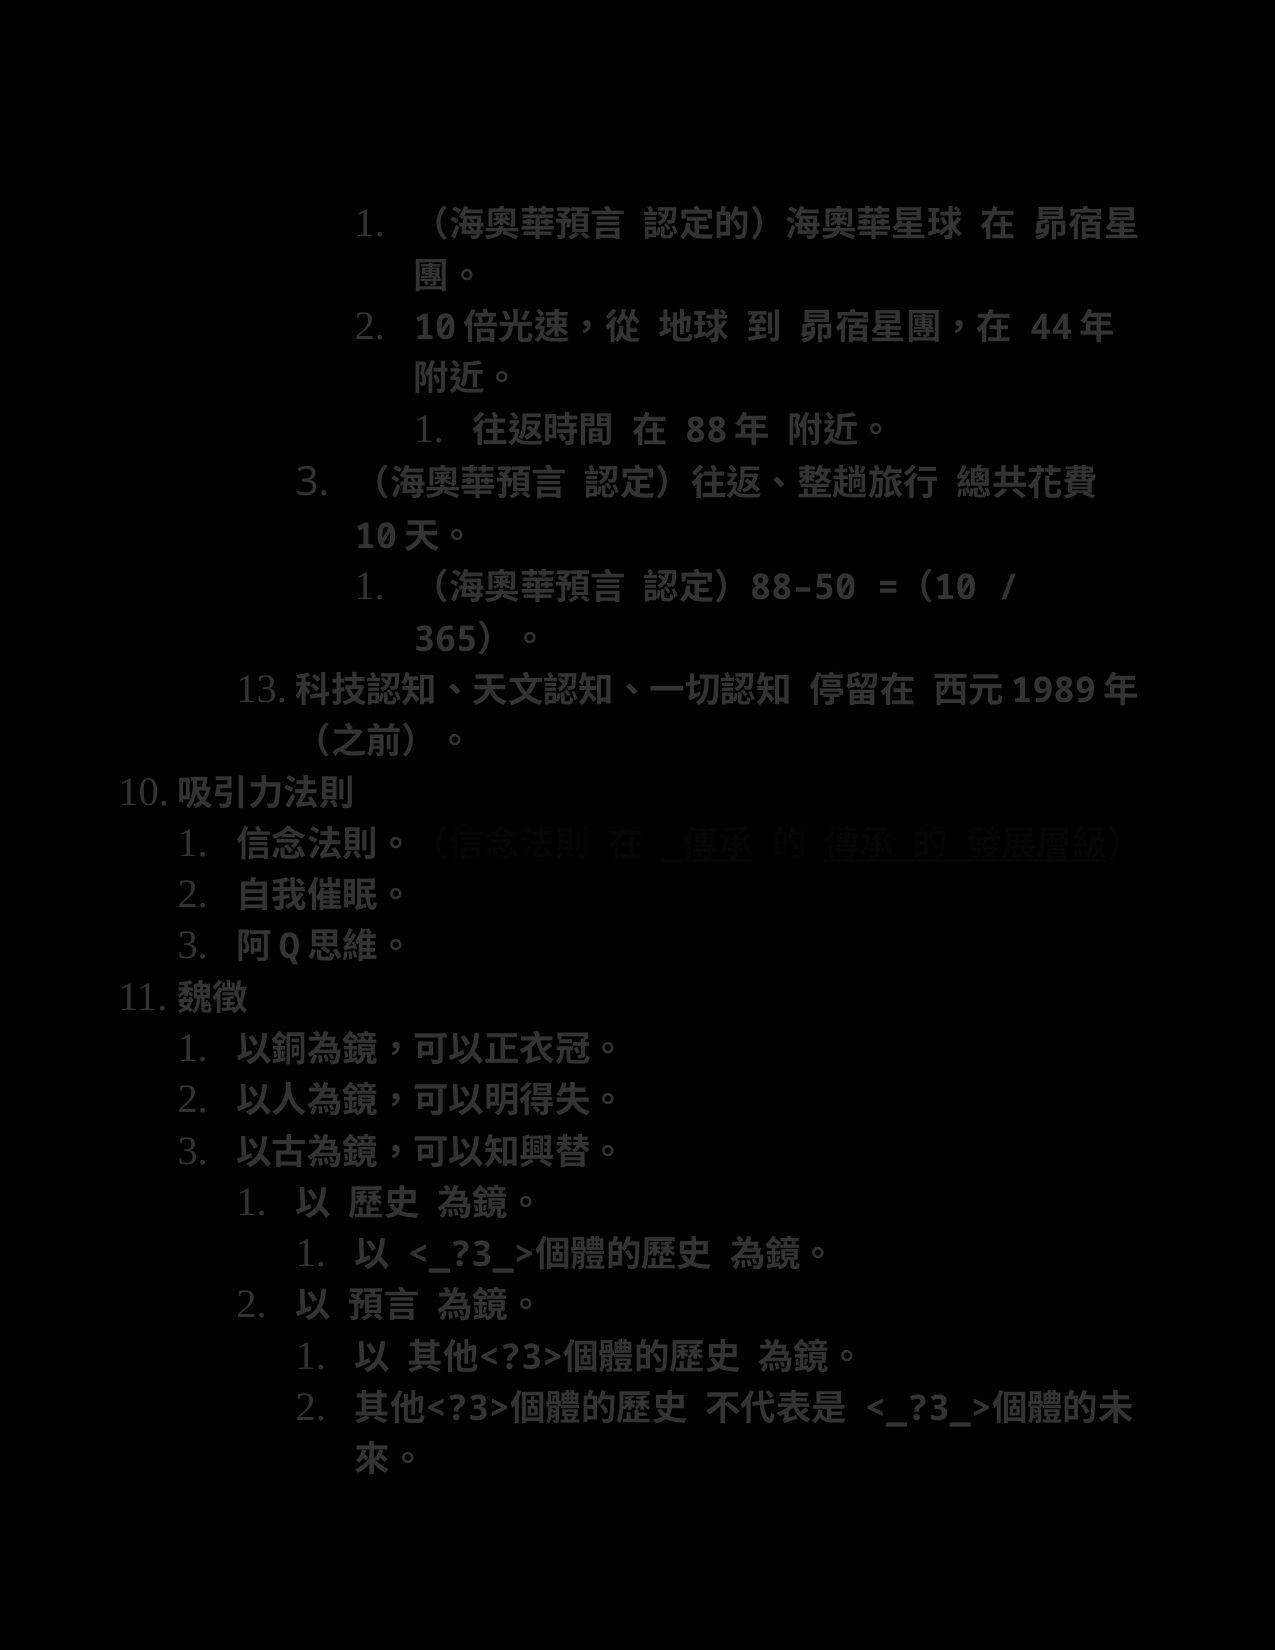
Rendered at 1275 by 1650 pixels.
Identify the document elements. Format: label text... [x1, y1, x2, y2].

list 往返時間 在 88年 附近。 [413, 401, 1157, 452]
list 10倍光速，從 地球 到 昴宿星團，在 44年 附近。 [354, 298, 1157, 401]
list 魏徵 [118, 969, 1157, 1021]
list 以人為鏡，可以明得失。 [177, 1072, 1157, 1123]
list 阿Q思維。 [177, 918, 1157, 969]
list 吸引力法則 [118, 764, 1157, 815]
list 以 預言 為鏡。 [236, 1277, 1157, 1328]
list （海奧華預言 認定）88–50 =（10 / 365）。 [354, 559, 1157, 661]
list 科技認知、天文認知、一切認知 停留在 西元1989年（之前）。 [236, 661, 1157, 764]
list 其他<?3>個體的歷史 不代表是 <_?3_>個體的未來。 [295, 1379, 1157, 1482]
list 自我催眠。 [177, 867, 1157, 918]
list （海奧華預言 認定）往返、整趟旅行 總共花費 10天。 [295, 452, 1157, 559]
list 以銅為鏡，可以正衣冠。 [177, 1021, 1157, 1072]
list 信念法則。（信念法則 在 _傳承 的 傳承 的 發展層級） [177, 815, 1157, 867]
list 以 歷史 為鏡。 [236, 1174, 1157, 1226]
list 以 <_?3_>個體的歷史 為鏡。 [295, 1226, 1157, 1277]
list （海奧華預言 認定的）海奧華星球 在 昴宿星團。 [354, 196, 1157, 298]
list 以 其他<?3>個體的歷史 為鏡。 [295, 1328, 1157, 1379]
list 以古為鏡，可以知興替。 [177, 1123, 1157, 1174]
